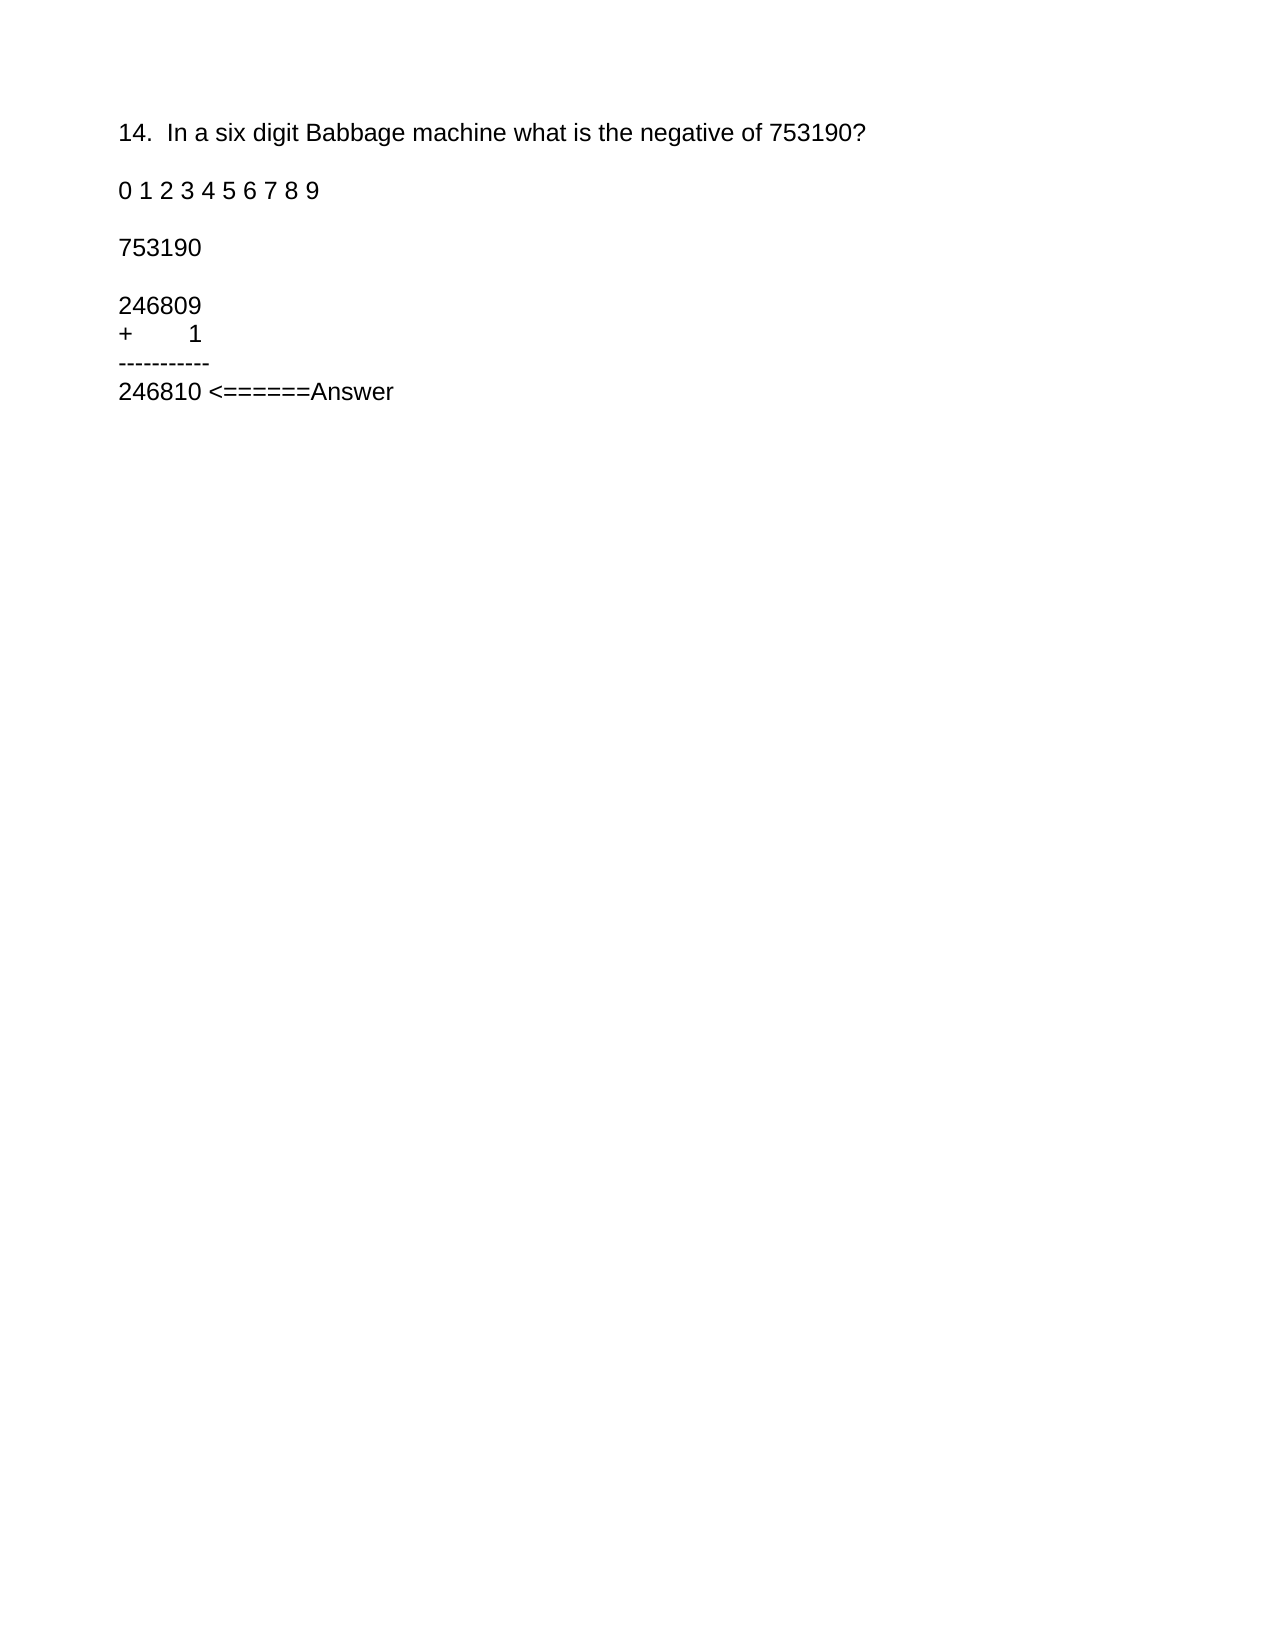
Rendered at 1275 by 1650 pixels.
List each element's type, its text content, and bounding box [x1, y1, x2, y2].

text 0 1 2 3 4 5 6 7 8 9 [118, 176, 1157, 204]
text 753190 [118, 233, 1157, 262]
text 246810 <======Answer [118, 377, 1157, 406]
text 246809 [118, 291, 1157, 319]
text ----------- [118, 348, 1157, 377]
text 14. In a six digit Babbage machine what is the negative of 753190? [118, 118, 1157, 147]
text + 1 [118, 319, 1157, 348]
